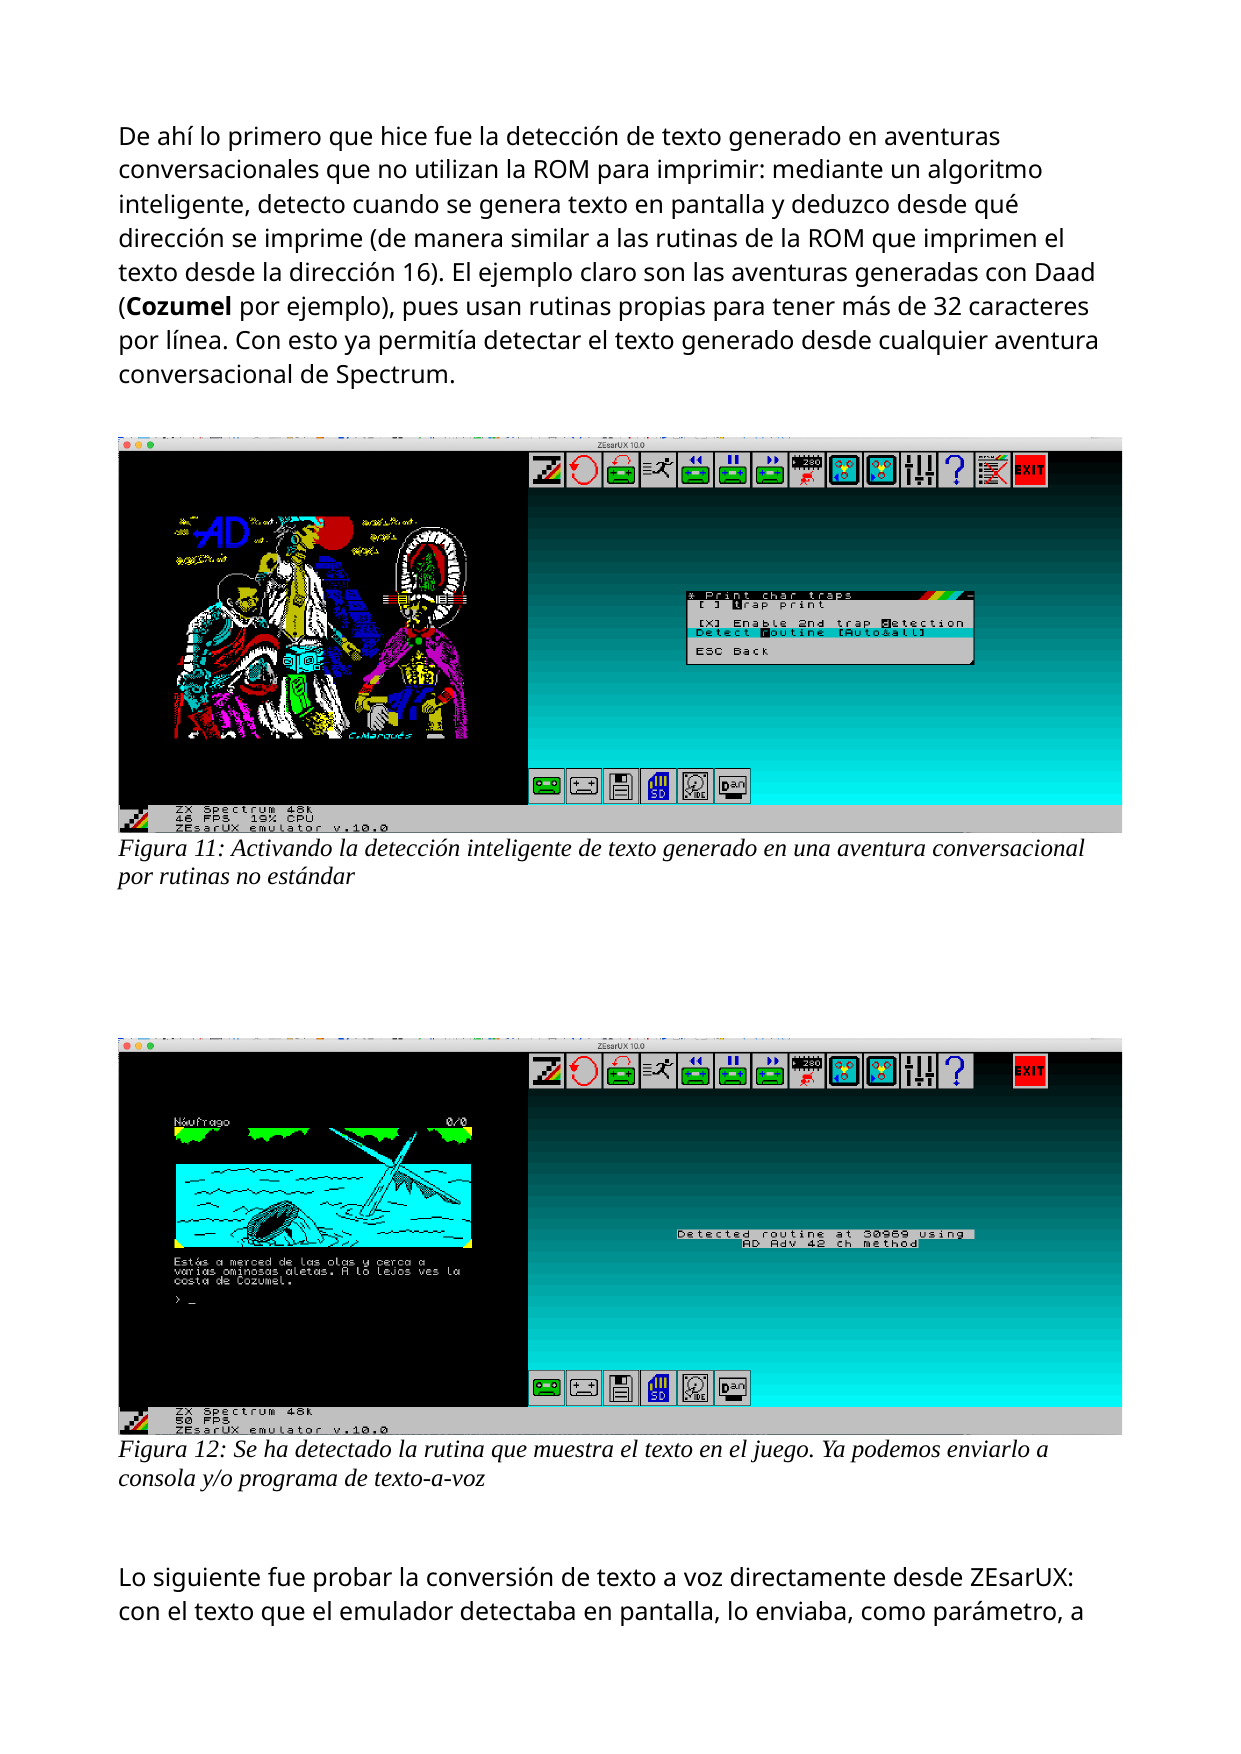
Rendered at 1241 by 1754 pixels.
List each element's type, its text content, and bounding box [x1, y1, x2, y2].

picture [118, 1038, 1123, 1435]
text Lo siguiente fue probar la conversión de texto a voz directamente desde ZEsarUX: con el texto que el emulador detectaba en pantalla, lo enviaba, como parámetro, a [118, 1560, 1122, 1628]
text Figura 11: Activando la detección inteligente de texto generado en una aventura conversacional por rutinas no estándar [118, 833, 1122, 890]
text De ahí lo primero que hice fue la detección de texto generado en aventuras conversacionales que no utilizan la ROM para imprimir: mediante un algoritmo inteligente, detecto cuando se genera texto en pantalla y deduzco desde qué dirección se imprime (de manera similar a las rutinas de la ROM que imprimen el texto desde la dirección 16). El ejemplo claro son las aventuras generadas con Daad (Cozumel por ejemplo), pues usan rutinas propias para tener más de 32 caracteres por línea. Con esto ya permitía detectar el texto generado desde cualquier aventura conversacional de Spectrum. [118, 118, 1122, 391]
picture [118, 437, 1123, 833]
text Figura 12: Se ha detectado la rutina que muestra el texto en el juego. Ya podemos enviarlo a consola y/o programa de texto-a-voz [118, 1435, 1122, 1492]
